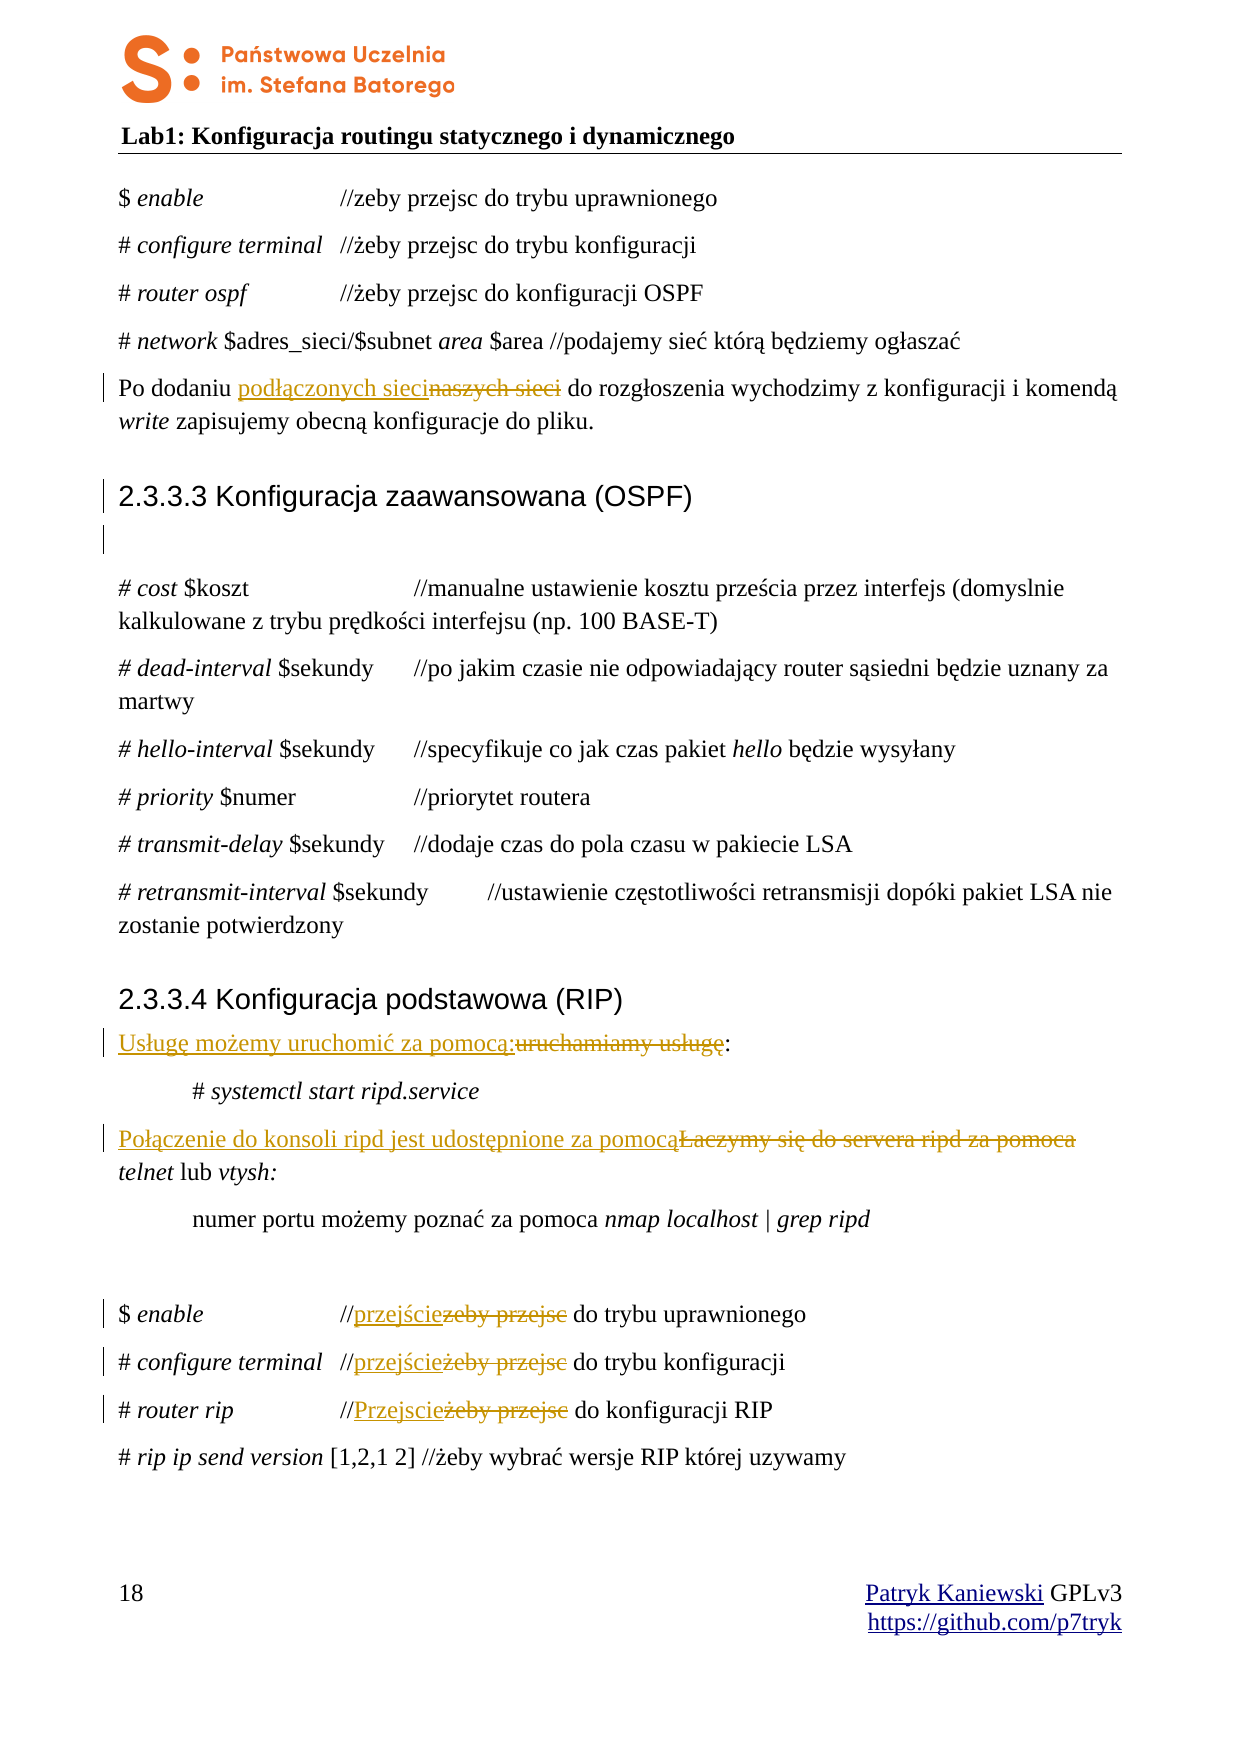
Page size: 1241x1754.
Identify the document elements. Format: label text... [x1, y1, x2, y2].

subtitle 2.3.3.4 Konfiguracja podstawowa (RIP) [118, 982, 1122, 1016]
text # rip ip send version [1,2,1 2] //żeby wybrać wersje RIP której uzywamy [118, 1442, 1122, 1471]
text $ enable //przejście do trybu uprawnionego [118, 1299, 1122, 1328]
text # dead-interval $sekundy //po jakim czasie nie odpowiadający router sąsiedni będzie uznany za martwy [118, 653, 1122, 715]
text # transmit-delay $sekundy //dodaje czas do pola czasu w pakiecie LSA [118, 829, 1122, 858]
subtitle 2.3.3.3 Konfiguracja zaawansowana (OSPF) [118, 479, 1122, 554]
picture [121, 35, 455, 103]
text Połączenie do konsoli ripd jest udostępnione za pomocą telnet lub vtysh: [118, 1124, 1122, 1185]
text Usługę możemy uruchomić za pomocą:: [118, 1028, 1122, 1057]
text $ enable //zeby przejsc do trybu uprawnionego [118, 183, 1122, 212]
text # priority $numer //priorytet routera [118, 782, 1122, 810]
text # network $adres_sieci/$subnet area $area //podajemy sieć którą będziemy ogłaszać [118, 326, 1122, 354]
text # cost $koszt //manualne ustawienie kosztu prześcia przez interfejs (domyslnie kalkulowane z trybu prędkości interfejsu (np. 100 BASE-T) [118, 573, 1122, 634]
text # hello-interval $sekundy //specyfikuje co jak czas pakiet hello będzie wysyłany [118, 734, 1122, 763]
text # systemctl start ripd.service [118, 1076, 1122, 1105]
text # retransmit-interval $sekundy //ustawienie częstotliwości retransmisji dopóki pakiet LSA nie zostanie potwierdzony [118, 877, 1122, 938]
text # configure terminal //żeby przejsc do trybu konfiguracji [118, 231, 1122, 259]
text # router ospf //żeby przejsc do konfiguracji OSPF [118, 278, 1122, 307]
text Po dodaniu podłączonych sieci do rozgłoszenia wychodzimy z konfiguracji i komendą write zapisujemy obecną konfiguracje do pliku. [118, 373, 1122, 435]
text # configure terminal //przejście do trybu konfiguracji [118, 1347, 1122, 1376]
text # router rip //Przejscie do konfiguracji RIP [118, 1395, 1122, 1423]
text numer portu możemy poznać za pomoca nmap localhost | grep ripd [118, 1204, 1122, 1233]
